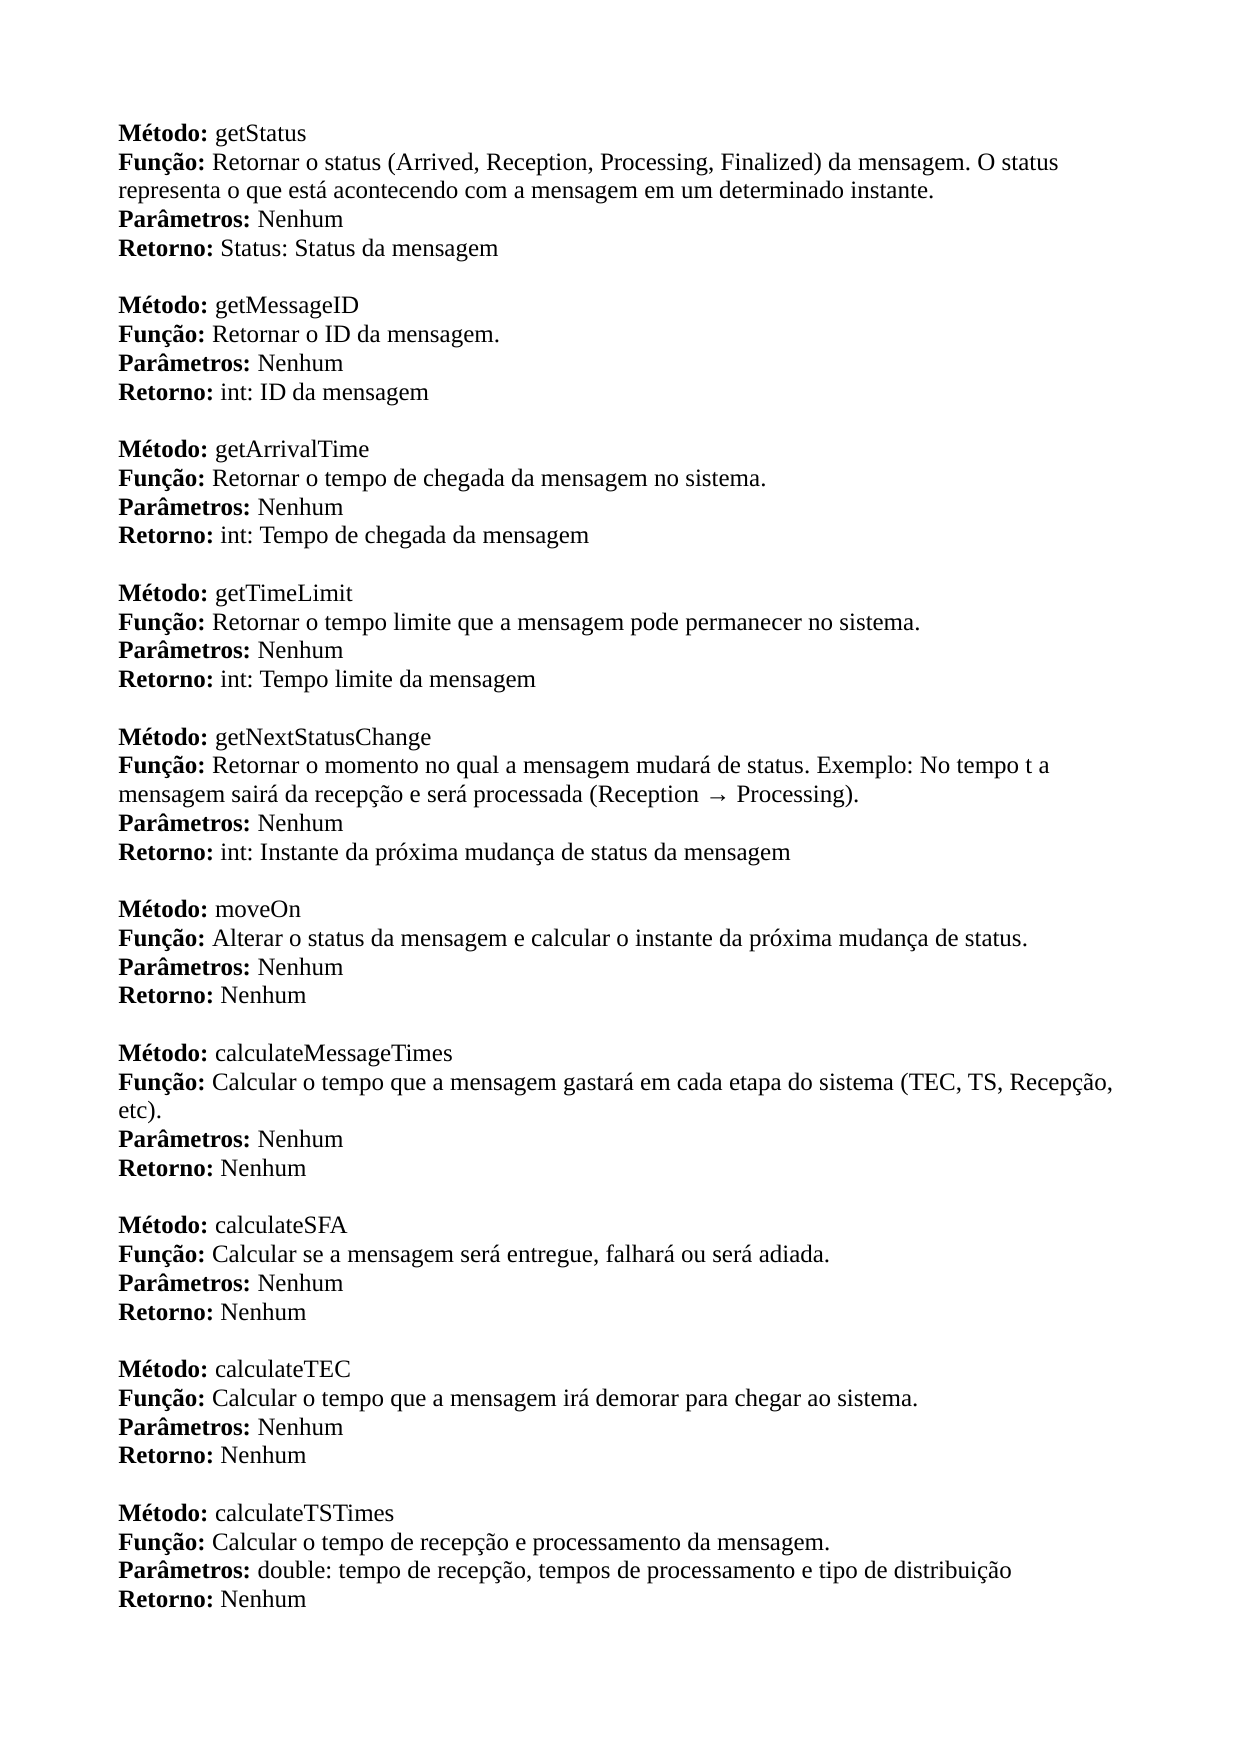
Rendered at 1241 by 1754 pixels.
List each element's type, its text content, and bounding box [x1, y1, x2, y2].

text Parâmetros: Nenhum [118, 1268, 1122, 1297]
text Parâmetros: Nenhum [118, 636, 1122, 664]
text Método: moveOn [118, 894, 1122, 923]
text Parâmetros: Nenhum [118, 1124, 1122, 1153]
text Parâmetros: Nenhum [118, 1412, 1122, 1441]
text Método: calculateTEC [118, 1354, 1122, 1383]
text Retorno: Nenhum [118, 1441, 1122, 1469]
text Parâmetros: Nenhum [118, 492, 1122, 521]
text Método: getStatus [118, 118, 1122, 147]
text Função: Calcular o tempo que a mensagem irá demorar para chegar ao sistema. [118, 1383, 1122, 1412]
text Retorno: int: Tempo de chegada da mensagem [118, 521, 1122, 549]
text Método: calculateTSTimes [118, 1498, 1122, 1527]
text Função: Calcular se a mensagem será entregue, falhará ou será adiada. [118, 1239, 1122, 1268]
text Retorno: Nenhum [118, 1153, 1122, 1182]
text Função: Calcular o tempo de recepção e processamento da mensagem. [118, 1527, 1122, 1556]
text Função: Alterar o status da mensagem e calcular o instante da próxima mudança de status. [118, 923, 1122, 952]
text Função: Calcular o tempo que a mensagem gastará em cada etapa do sistema (TEC, TS, Recepção, etc). [118, 1067, 1122, 1124]
text Método: getTimeLimit [118, 578, 1122, 607]
text Parâmetros: Nenhum [118, 952, 1122, 981]
text Método: calculateSFA [118, 1211, 1122, 1239]
text Método: getNextStatusChange [118, 722, 1122, 751]
text Retorno: int: Instante da próxima mudança de status da mensagem [118, 837, 1122, 866]
text Função: Retornar o tempo limite que a mensagem pode permanecer no sistema. [118, 607, 1122, 636]
text Retorno: Nenhum [118, 1297, 1122, 1326]
text Parâmetros: Nenhum [118, 808, 1122, 837]
text Retorno: Nenhum [118, 981, 1122, 1009]
text Função: Retornar o tempo de chegada da mensagem no sistema. [118, 463, 1122, 492]
text Parâmetros: double: tempo de recepção, tempos de processamento e tipo de distribuição [118, 1556, 1122, 1584]
text Retorno: int: Tempo limite da mensagem [118, 664, 1122, 693]
text Retorno: Status: Status da mensagem [118, 233, 1122, 262]
text Método: calculateMessageTimes [118, 1038, 1122, 1067]
text Parâmetros: Nenhum [118, 348, 1122, 377]
text Retorno: int: ID da mensagem [118, 377, 1122, 406]
text Parâmetros: Nenhum [118, 204, 1122, 233]
text Função: Retornar o status (Arrived, Reception, Processing, Finalized) da mensagem. O status representa o que está acontecendo com a mensagem em um determinado instante. [118, 147, 1122, 204]
text Método: getMessageID [118, 291, 1122, 319]
text Método: getArrivalTime [118, 434, 1122, 463]
text Função: Retornar o momento no qual a mensagem mudará de status. Exemplo: No tempo t a mensagem sairá da recepção e será processada (Reception → Processing). [118, 751, 1122, 808]
text Função: Retornar o ID da mensagem. [118, 319, 1122, 348]
text Retorno: Nenhum [118, 1584, 1122, 1613]
